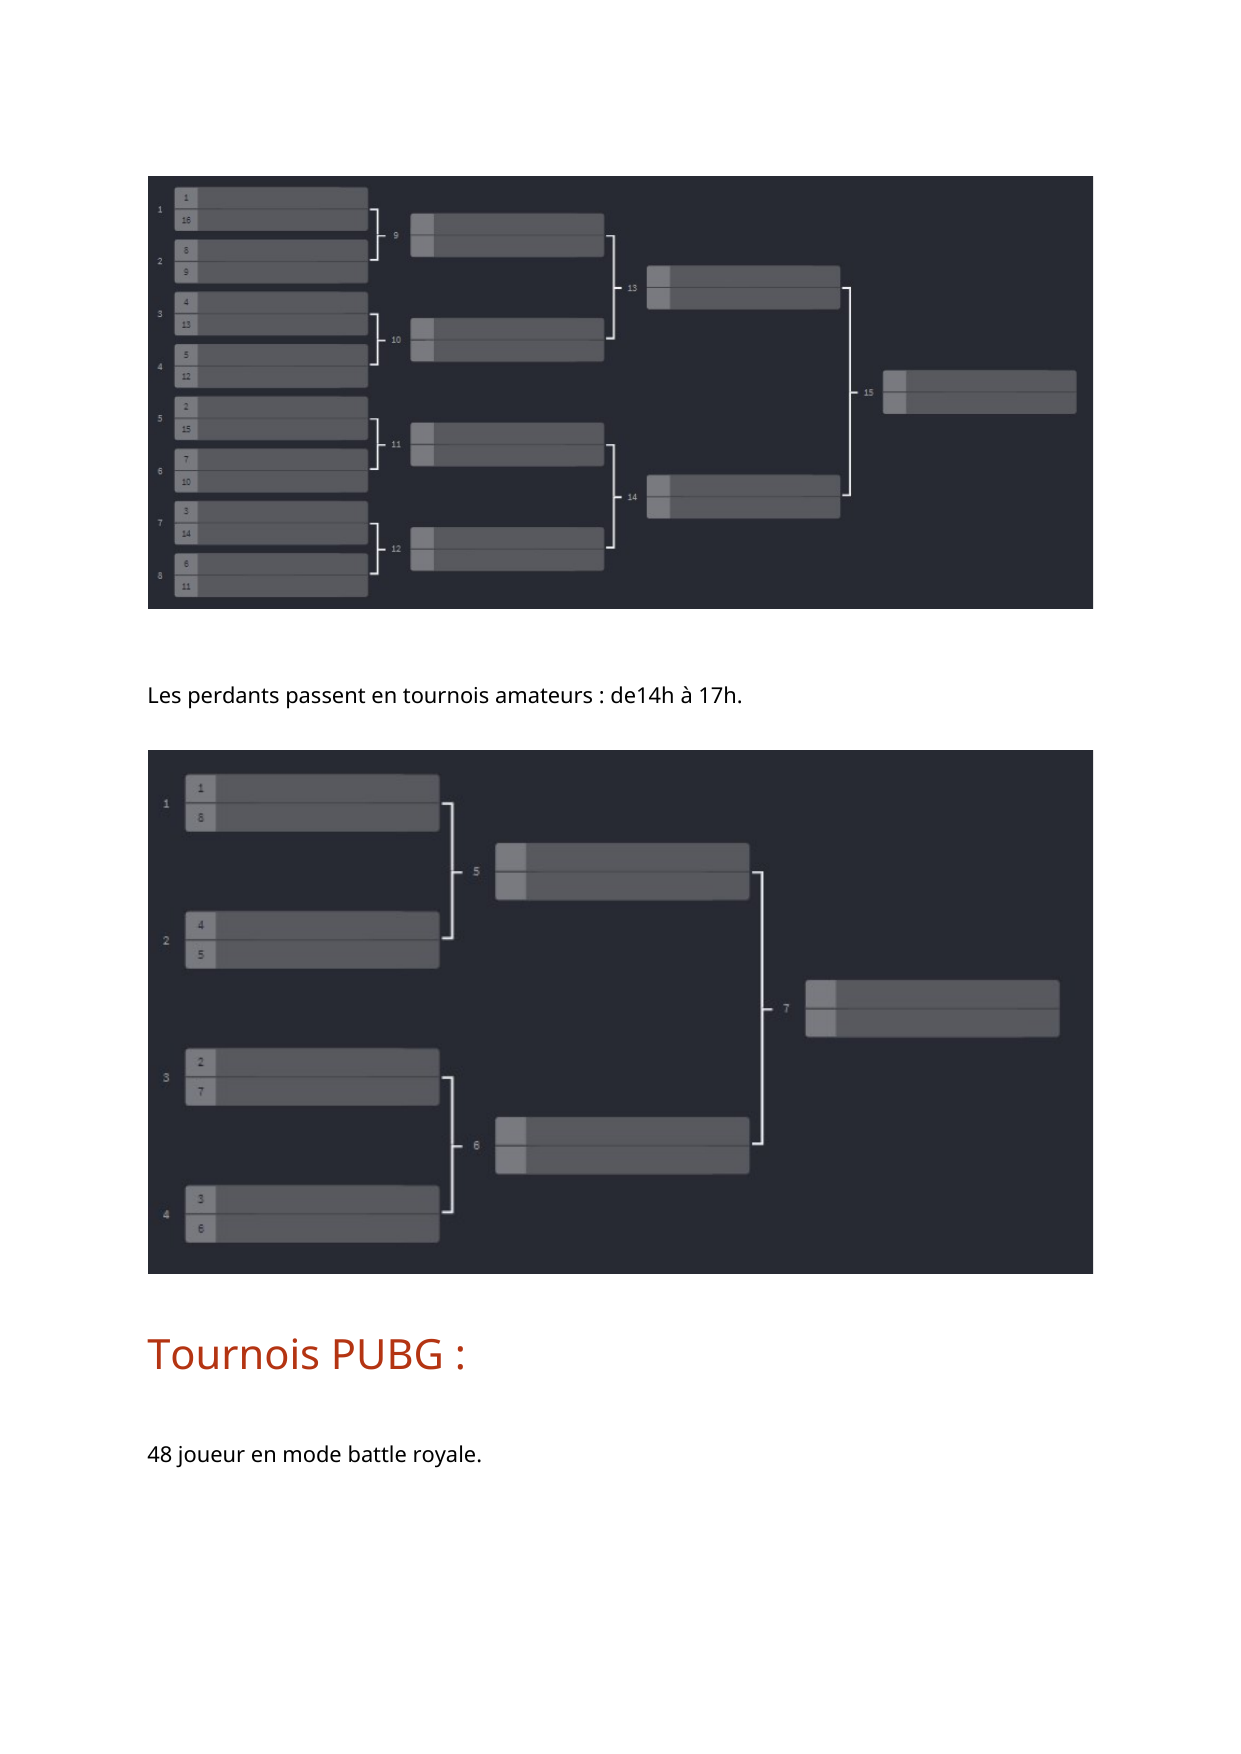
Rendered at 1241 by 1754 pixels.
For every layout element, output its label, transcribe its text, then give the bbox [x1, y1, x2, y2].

text Les perdants passent en tournois amateurs : de14h à 17h. [147, 680, 1075, 709]
text 48 joueur en mode battle royale. [147, 1439, 1075, 1468]
text Tournois PUBG : [147, 1325, 1099, 1382]
